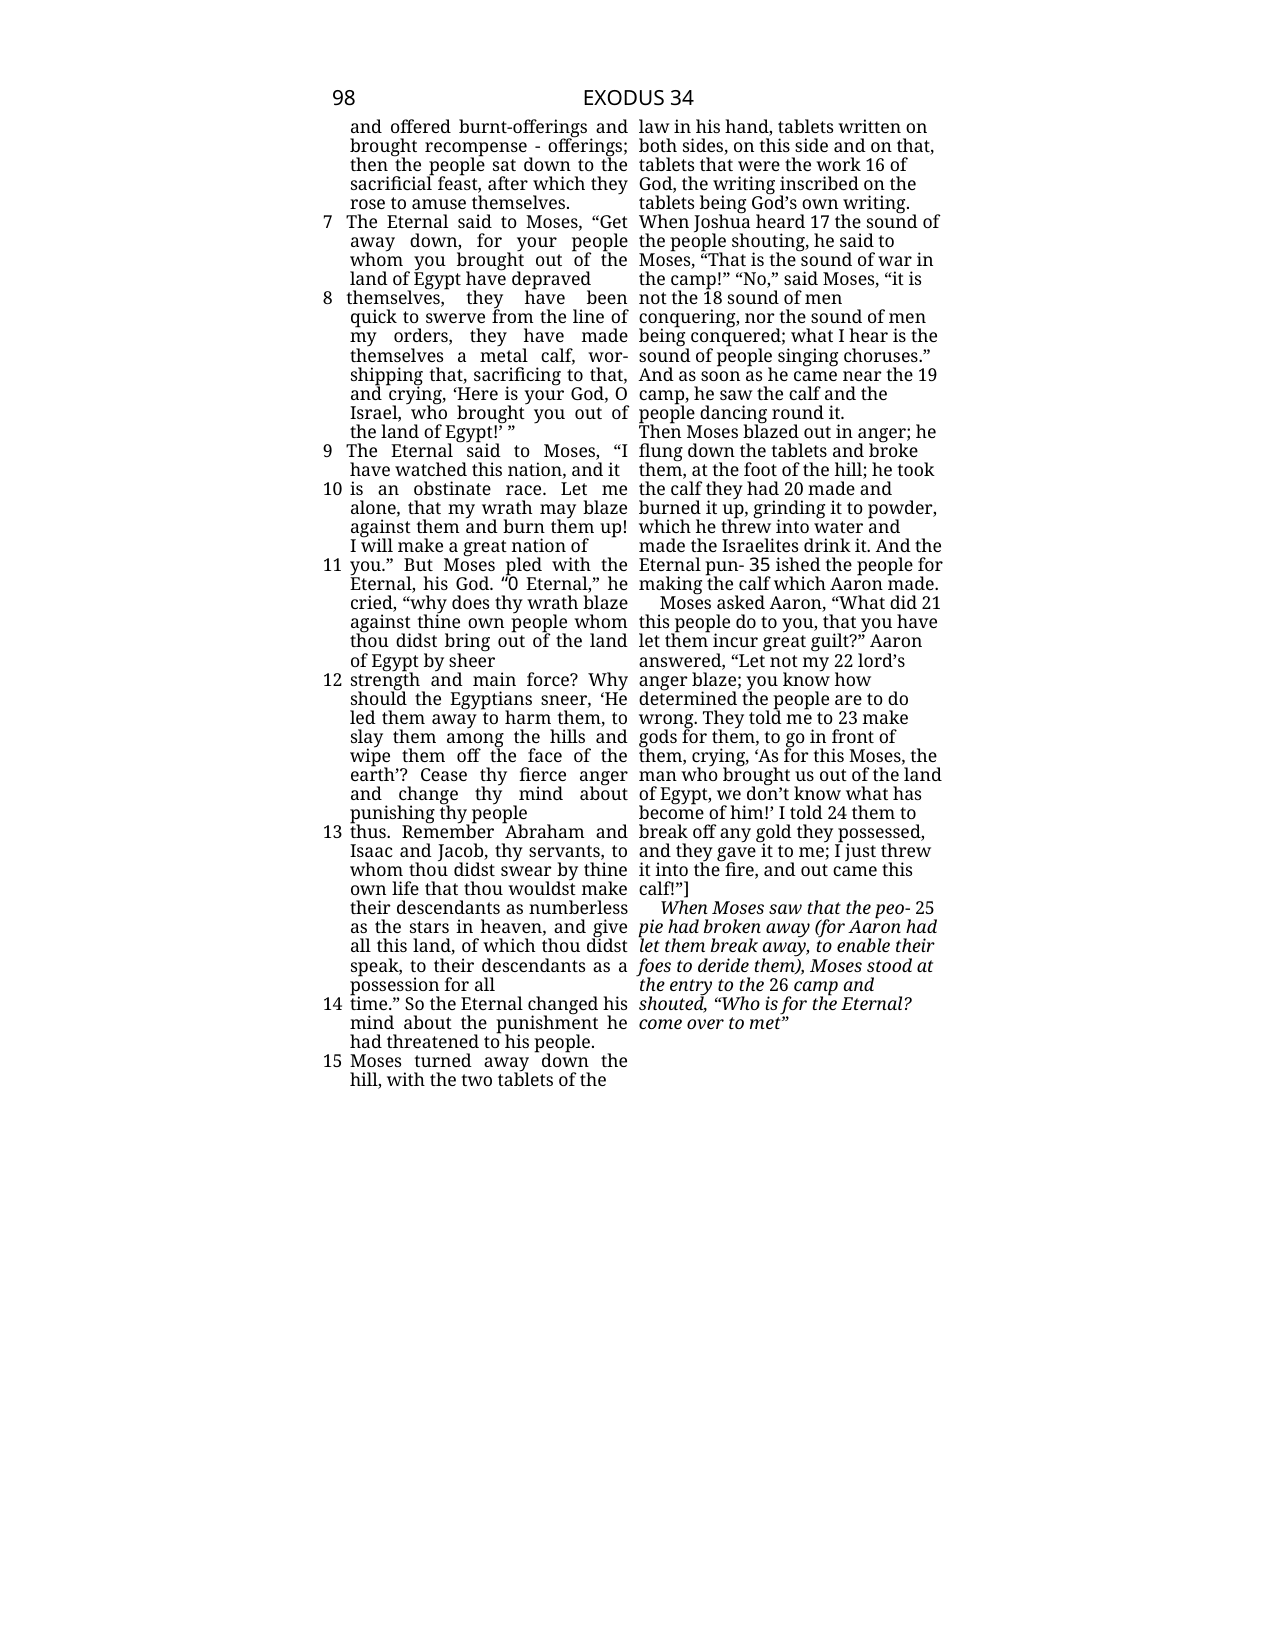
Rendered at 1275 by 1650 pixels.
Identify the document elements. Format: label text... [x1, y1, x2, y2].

text Then Moses blazed out in anger; he flung down the tablets and broke them, at the foot of the hill; he took the calf they had 20 made and burned it up, grinding it to powder, which he threw in­to water and made the Israelites drink it. And the Eternal pun- 35 ished the people for making the calf which Aaron made. [639, 423, 944, 594]
text Moses asked Aaron, “What did 21 this people do to you, that you have let them incur great guilt?” Aaron answered, “Let not my 22 lord’s anger blaze; you know how determined the people are to do wrong. They told me to 23 make gods for them, to go in front of them, crying, ‘As for this Moses, the man who brought us out of the land of Egypt, we don’t know what has become of him!’ I told 24 them to break off any gold they possessed, and they gave it to me; I just threw it into the fire, and out came this calf!”] [639, 594, 944, 899]
list thus. Remember Abraham and Isaac and Jacob, thy servants, to whom thou didst swear by thine own life that thou wouldst make their descendants as num­berless as the stars in heaven, and give all this land, of which thou didst speak, to their de­scendants as a possession for all [323, 823, 628, 995]
list The Eternal said to Moses, “Get away down, for your peo­ple whom you brought out of the land of Egypt have depraved [323, 213, 628, 289]
list The Eternal said to Moses, “I have watched this nation, and it [323, 442, 628, 480]
list time.” So the Eternal changed his mind about the punishment he had threatened to his people. [323, 995, 628, 1052]
text When Moses saw that the peo- 25 pie had broken away (for Aaron had let them break away, to enable their foes to deride them), Moses stood at the entry to the 26 camp and shouted, “Who is for the Eternal? come over to met” [639, 899, 944, 1033]
list is an obstinate race. Let me alone, that my wrath may blaze against them and burn them up! I will make a great nation of [323, 480, 628, 556]
list strength and main force? Why should the Egyptians sneer, ‘He led them away to harm them, to slay them among the hills and wipe them off the face of the earth’? Cease thy fierce anger and change thy mind about punishing thy people [323, 671, 628, 823]
list Moses turned away down the hill, with the two tablets of the [323, 1052, 628, 1090]
text and offered burnt-offerings and brought recompense - offerings; then the people sat down to the sacrificial feast, after which they rose to amuse themselves. [350, 118, 628, 213]
text law in his hand, tablets written on both sides, on this side and on that, tablets that were the work 16 of God, the writing inscribed on the tablets being God’s own writ­ing. When Joshua heard 17 the sound of the people shout­ing, he said to Moses, “That is the sound of war in the camp!” “No,” said Moses, “it is not the 18 sound of men conquering, nor the sound of men being con­quered; what I hear is the sound of people singing choruses.” And as soon as he came near the 19 camp, he saw the calf and the people dancing round it. [639, 118, 944, 423]
list themselves, they have been quick to swerve from the line of my orders, they have made themselves a metal calf, wor­shipping that, sacrificing to that, and crying, ‘Here is your God, O Israel, who brought you out of the land of Egypt!’ ” [323, 289, 628, 442]
list you.” But Moses pled with the Eternal, his God. “0 Eternal,” he cried, “why does thy wrath blaze against thine own people whom thou didst bring out of the land of Egypt by sheer [323, 556, 628, 671]
